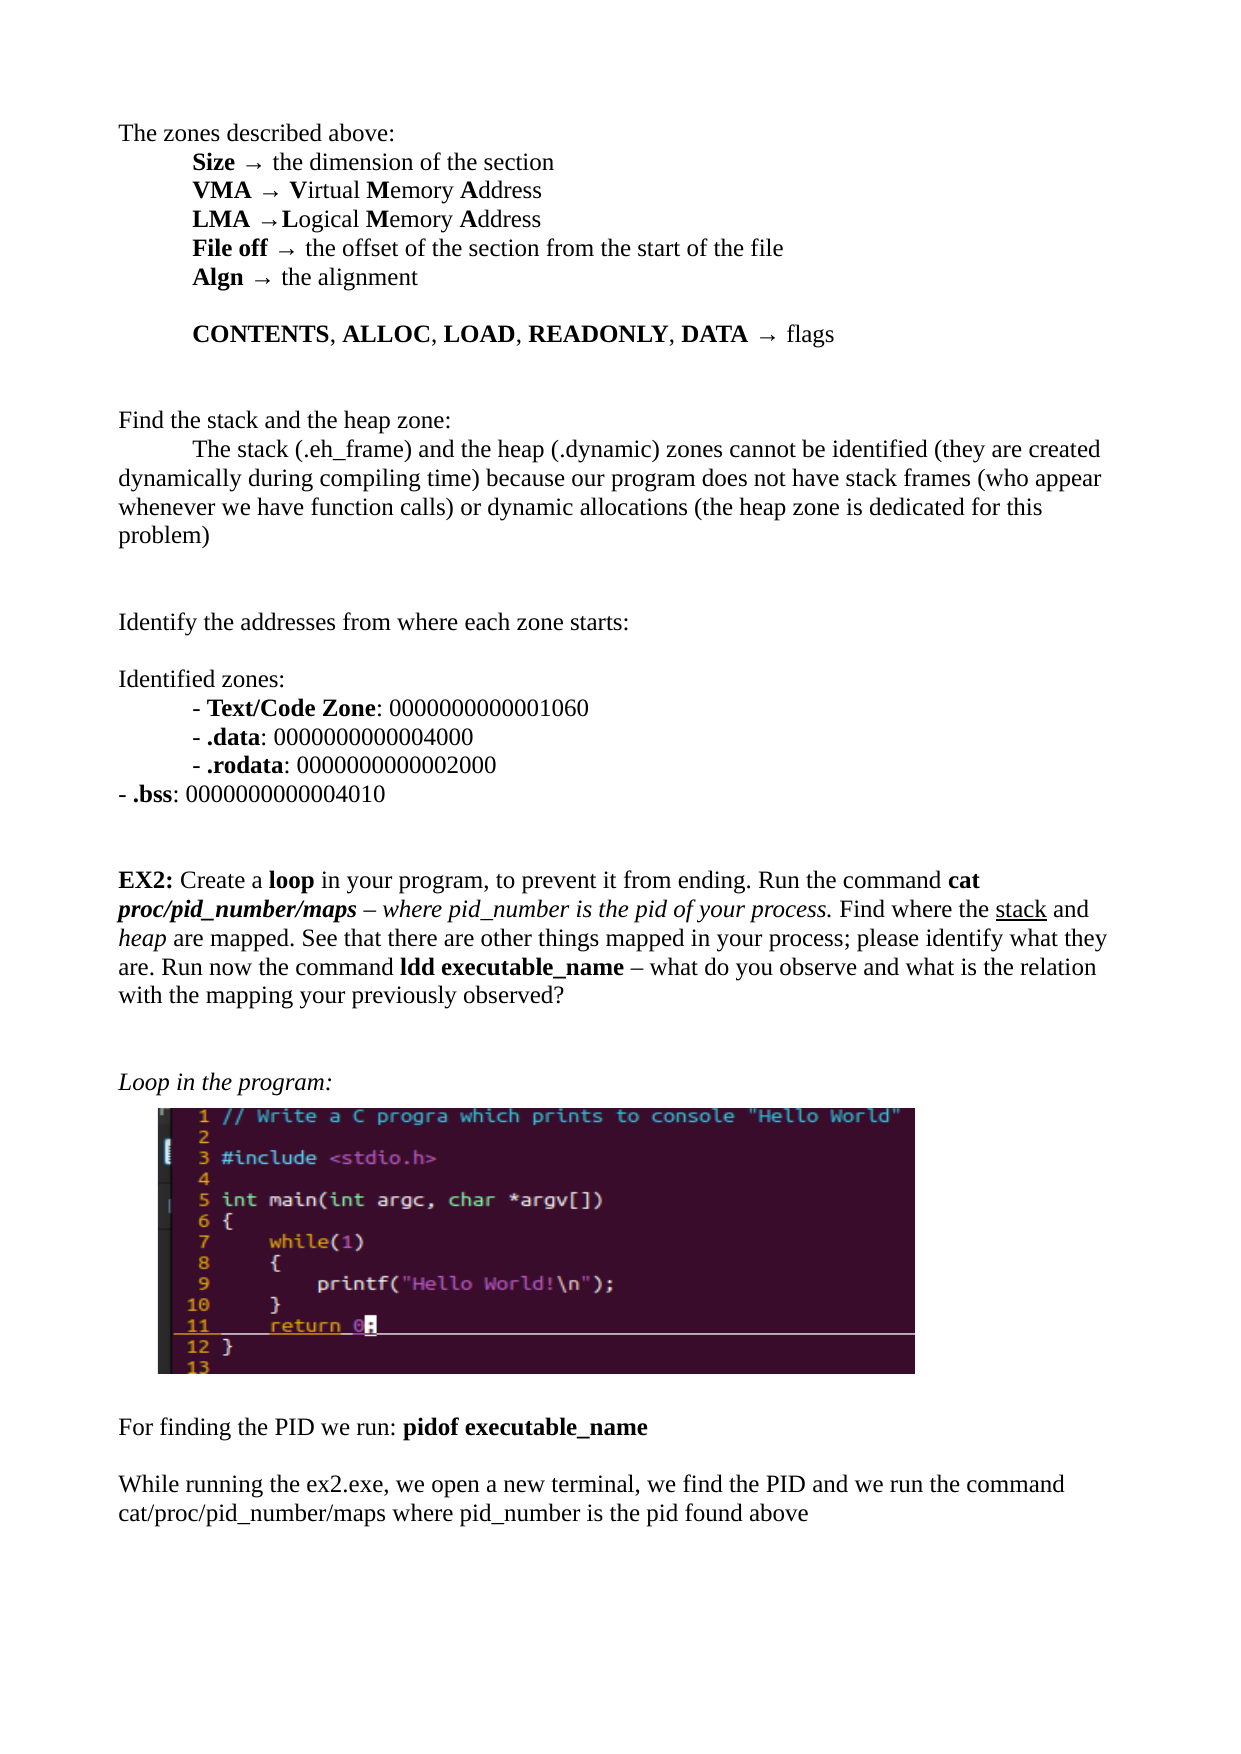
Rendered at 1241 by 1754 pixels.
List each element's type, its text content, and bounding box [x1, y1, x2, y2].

text Loop in the program: [118, 1067, 1122, 1096]
text The zones described above: [118, 118, 1122, 147]
text LMA →Logical Memory Address [118, 204, 1122, 233]
text Identified zones: [118, 664, 1122, 693]
text VMA → Virtual Memory Address [118, 176, 1122, 204]
text For finding the PID we run: pidof executable_name [118, 1268, 1122, 1441]
text CONTENTS, ALLOC, LOAD, READONLY, DATA → flags [118, 319, 1122, 348]
picture [157, 1108, 915, 1374]
text - Text/Code Zone: 0000000000001060 [118, 693, 1122, 722]
text File off → the offset of the section from the start of the file Algn → the alignment [118, 233, 1122, 291]
text Identify the addresses from where each zone starts: [118, 607, 1122, 636]
text - .data: 0000000000004000 [118, 722, 1122, 751]
text While running the ex2.exe, we open a new terminal, we find the PID and we run the command cat/proc/pid_number/maps where pid_number is the pid found above [118, 1469, 1122, 1527]
text Size → the dimension of the section [118, 147, 1122, 176]
text Find the stack and the heap zone: [118, 406, 1122, 434]
text - .rodata: 0000000000002000 [118, 751, 1122, 779]
text The stack (.eh_frame) and the heap (.dynamic) zones cannot be identified (they are created dynamically during compiling time) because our program does not have stack frames (who appear whenever we have function calls) or dynamic allocations (the heap zone is dedicated for this problem) [118, 434, 1122, 549]
text - .bss: 0000000000004010 [118, 779, 1122, 808]
text EX2: Create a loop in your program, to prevent it from ending. Run the command cat proc/pid_number/maps – where pid_number is the pid of your process. Find where the stack and heap are mapped. See that there are other things mapped in your process; please identify what they are. Run now the command ldd executable_name – what do you observe and what is the relation with the mapping your previously observed? [118, 866, 1122, 1009]
